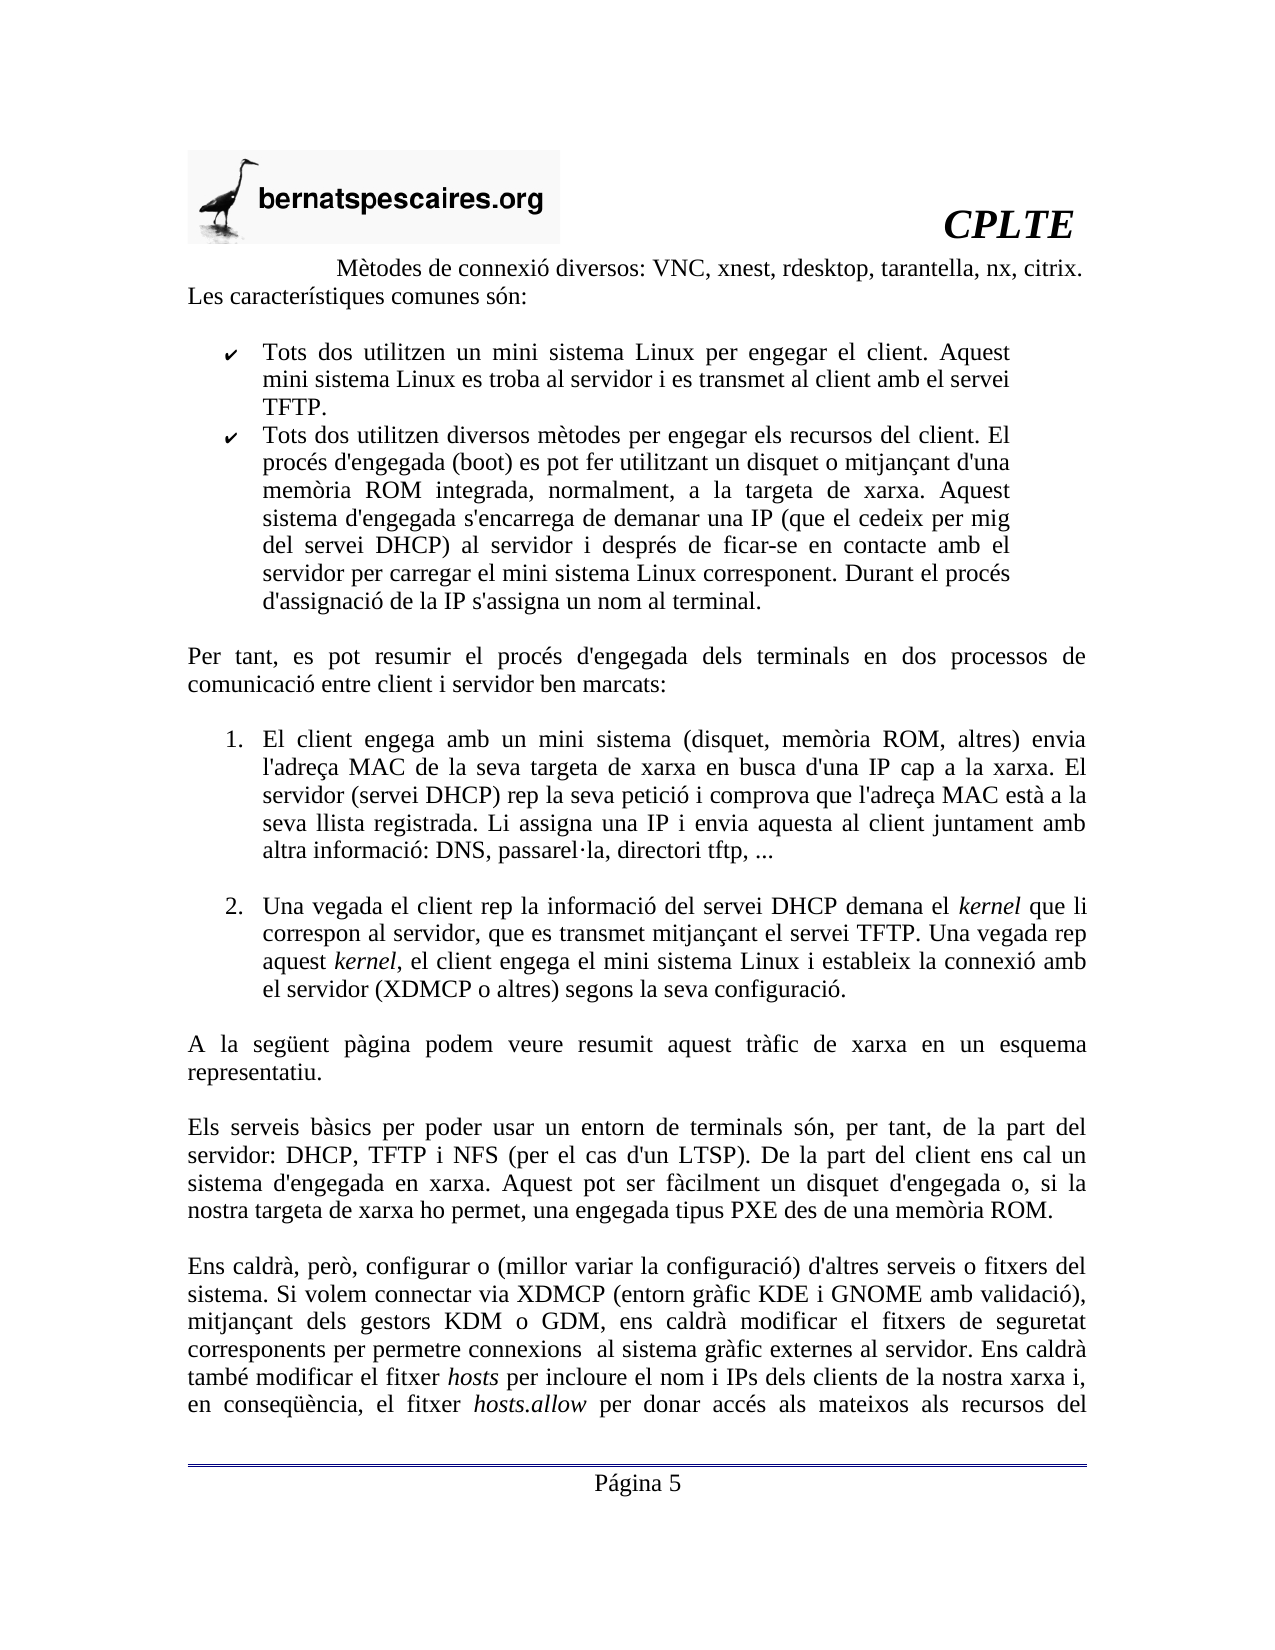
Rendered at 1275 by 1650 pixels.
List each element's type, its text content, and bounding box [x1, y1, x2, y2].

list El client engega amb un mini sistema (disquet, memòria ROM, altres) envia l'adreça MAC de la seva targeta de xarxa en busca d'una IP cap a la xarxa. El servidor (servei DHCP) rep la seva petició i comprova que l'adreça MAC està a la seva llista registrada. Li assigna una IP i envia aquesta al client juntament amb altra informació: DNS, passarel·la, directori tftp, ... [225, 726, 1087, 864]
text Els serveis bàsics per poder usar un entorn de terminals són, per tant, de la part del servidor: DHCP, TFTP i NFS (per el cas d'un LTSP). De la part del client ens cal un sistema d'engegada en xarxa. Aquest pot ser fàcilment un disquet d'engegada o, si la nostra targeta de xarxa ho permet, una engegada tipus PXE des de una memòria ROM. [187, 1113, 1087, 1224]
picture [187, 150, 561, 244]
list Una vegada el client rep la informació del servei DHCP demana el kernel que li correspon al servidor, que es transmet mitjançant el servei TFTP. Una vegada rep aquest kernel, el client engega el mini sistema Linux i estableix la connexió amb el servidor (XDMCP o altres) segons la seva configuració. [225, 892, 1087, 1003]
list Tots dos utilitzen un mini sistema Linux per engegar el client. Aquest mini sistema Linux es troba al servidor i es transmet al client amb el servei TFTP. [225, 338, 1011, 421]
text A la següent pàgina podem veure resumit aquest tràfic de xarxa en un esquema representatiu. [187, 1030, 1087, 1086]
list Tots dos utilitzen diversos mètodes per engegar els recursos del client. El procés d'engegada (boot) es pot fer utilitzant un disquet o mitjançant d'una memòria ROM integrada, normalment, a la targeta de xarxa. Aquest sistema d'engegada s'encarrega de demanar una IP (que el cedeix per mig del servei DHCP) al servidor i després de ficar-se en contacte amb el servidor per carregar el mini sistema Linux corresponent. Durant el procés d'assignació de la IP s'assigna un nom al terminal. [225, 421, 1011, 615]
text Per tant, es pot resumir el procés d'engegada dels terminals en dos processos de comunicació entre client i servidor ben marcats: [187, 642, 1087, 698]
text Ens caldrà, però, configurar o (millor variar la configuració) d'altres serveis o fitxers del sistema. Si volem connectar via XDMCP (entorn gràfic KDE i GNOME amb validació), mitjançant dels gestors KDM o GDM, ens caldrà modificar el fitxers de seguretat corresponents per permetre connexions al sistema gràfic externes al servidor. Ens caldrà també modificar el fitxer hosts per incloure el nom i IPs dels clients de la nostra xarxa i, en conseqüència, el fitxer hosts.allow per donar accés als mateixos als recursos del [187, 1252, 1087, 1418]
text Mètodes de connexió diversos: VNC, xnest, rdesktop, tarantella, nx, citrix. [187, 254, 1087, 282]
text Les característiques comunes són: [187, 282, 1087, 310]
